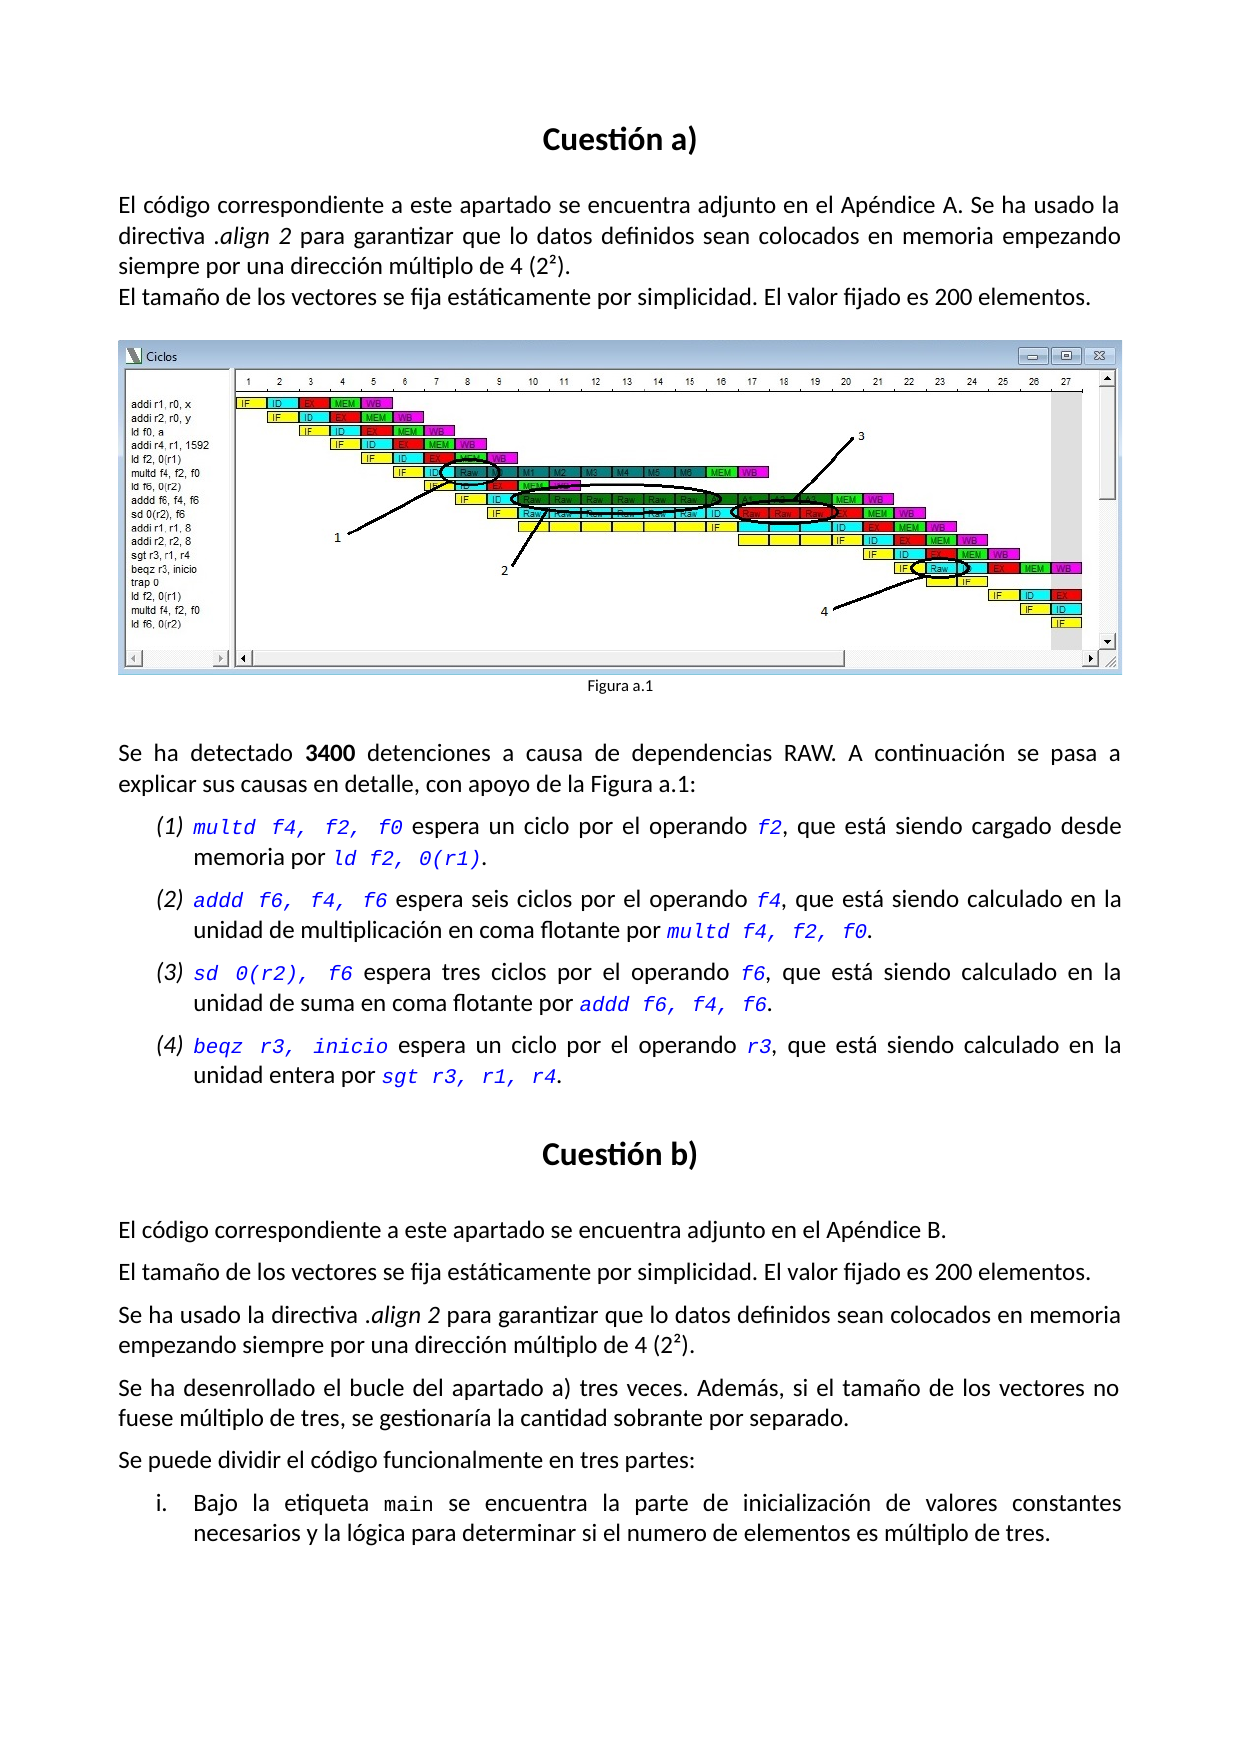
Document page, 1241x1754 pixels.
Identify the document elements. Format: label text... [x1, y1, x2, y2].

text El código correspondiente a este apartado se encuentra adjunto en el Apéndice B. [118, 1214, 1122, 1244]
text El código correspondiente a este apartado se encuentra adjunto en el Apéndice A. Se ha usado la directiva .align 2 para garantizar que lo datos definidos sean colocados en memoria empezando siempre por una dirección múltiplo de 4 (2²). [118, 189, 1122, 281]
text El tamaño de los vectores se fija estáticamente por simplicidad. El valor fijado es 200 elementos. [118, 1256, 1122, 1287]
text Figura a.1 [118, 675, 1122, 695]
list Bajo la etiqueta main se encuentra la parte de inicialización de valores constantes necesarios y la lógica para determinar si el numero de elementos es múltiplo de tres. [156, 1487, 1122, 1548]
list beqz r3, inicio espera un ciclo por el operando r3, que está siendo calculado en la unidad entera por sgt r3, r1, r4. [156, 1029, 1122, 1090]
list addd f6, f4, f6 espera seis ciclos por el operando f4, que está siendo calculado en la unidad de multiplicación en coma flotante por multd f4, f2, f0. [156, 883, 1122, 944]
picture [118, 340, 1123, 675]
text Cuestión a) [118, 118, 1122, 159]
list sd 0(r2), f6 espera tres ciclos por el operando f6, que está siendo calculado en la unidad de suma en coma flotante por addd f6, f4, f6. [156, 956, 1122, 1017]
text Se ha detectado 3400 detenciones a causa de dependencias RAW. A continuación se pasa a explicar sus causas en detalle, con apoyo de la Figura a.1: [118, 737, 1122, 798]
text Se ha usado la directiva .align 2 para garantizar que lo datos definidos sean colocados en memoria empezando siempre por una dirección múltiplo de 4 (2²). [118, 1299, 1122, 1360]
text Se puede dividir el código funcionalmente en tres partes: [118, 1444, 1122, 1475]
text Se ha desenrollado el bucle del apartado a) tres veces. Además, si el tamaño de los vectores no fuese múltiplo de tres, se gestionaría la cantidad sobrante por separado. [118, 1372, 1122, 1433]
text Cuestión b) [118, 1133, 1122, 1173]
text El tamaño de los vectores se fija estáticamente por simplicidad. El valor fijado es 200 elementos. [118, 281, 1122, 311]
list multd f4, f2, f0 espera un ciclo por el operando f2, que está siendo cargado desde memoria por ld f2, 0(r1). [156, 810, 1122, 871]
